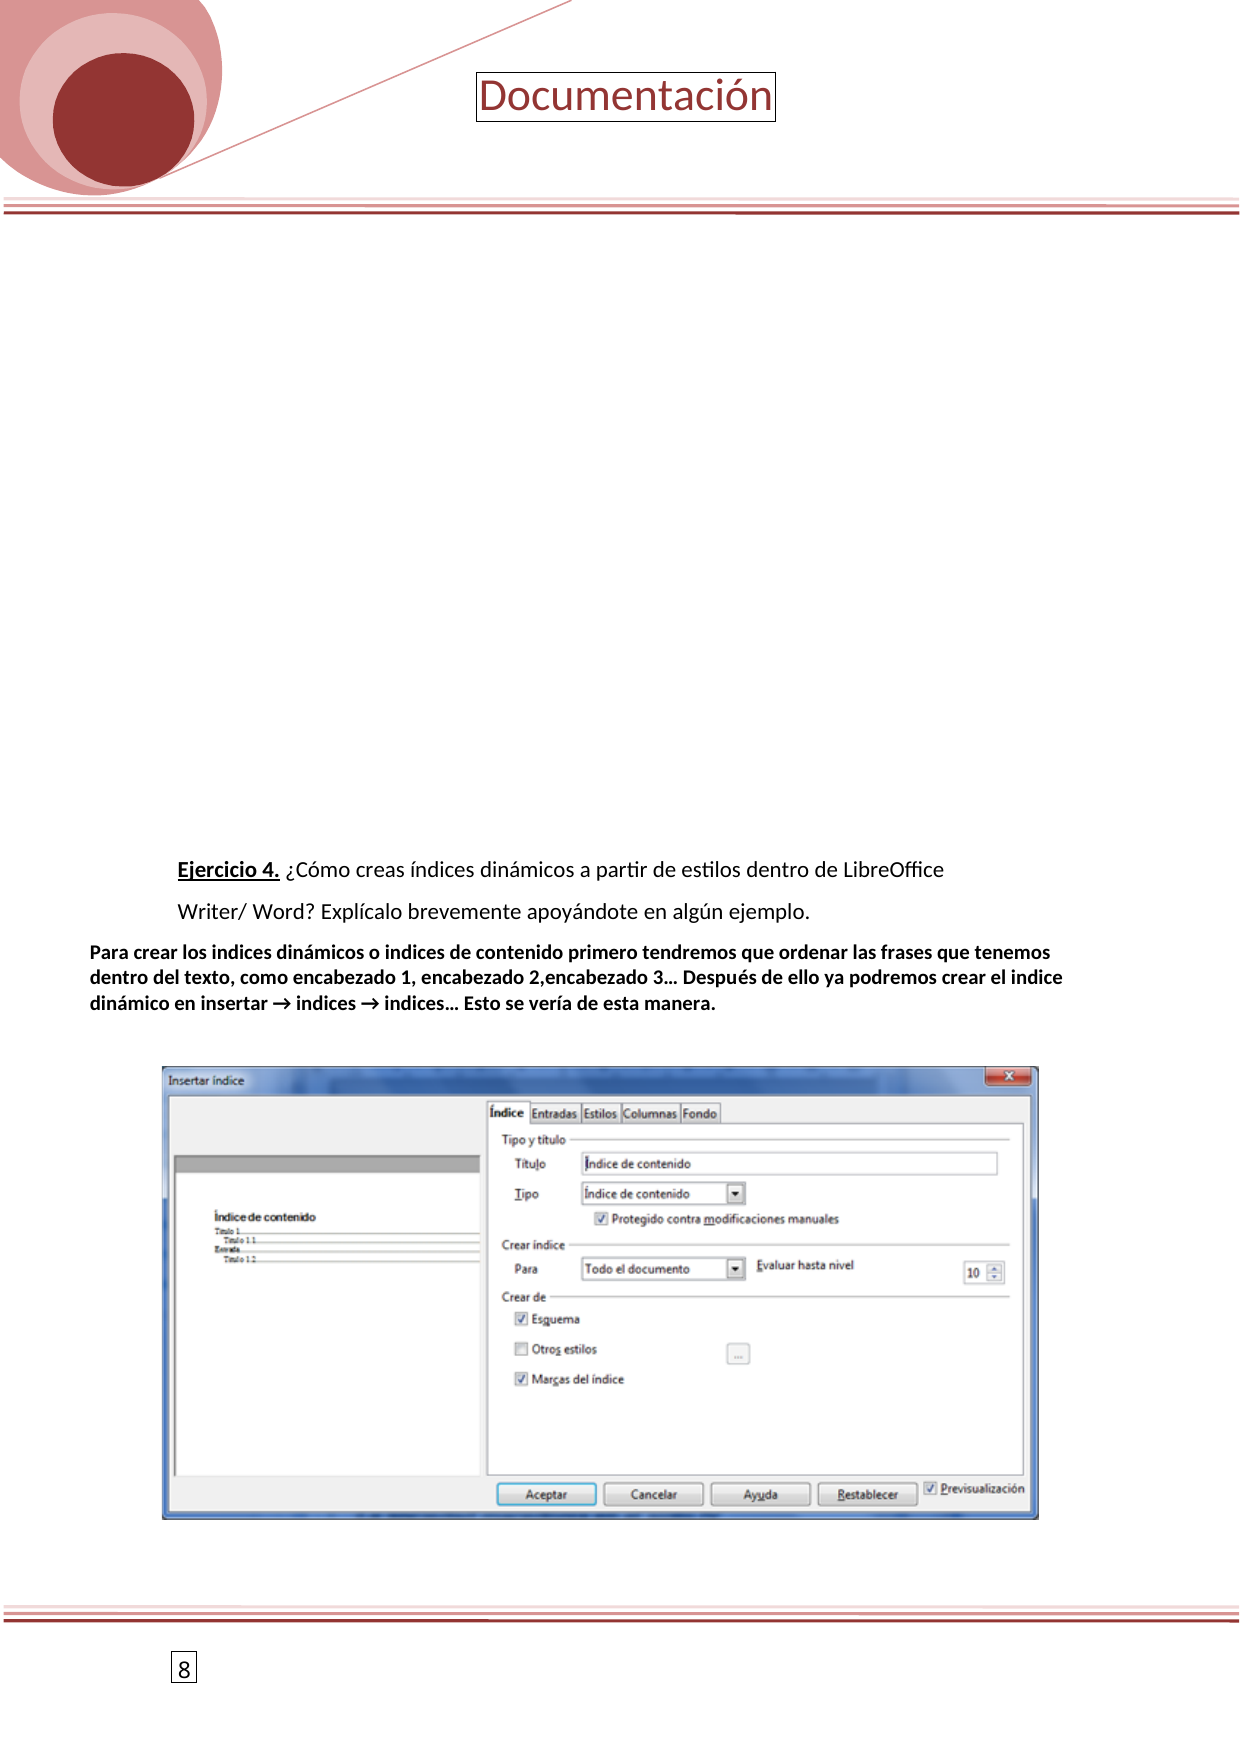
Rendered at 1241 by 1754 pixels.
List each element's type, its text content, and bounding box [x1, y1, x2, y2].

text Ejercicio 4. ¿Cómo creas índices dinámicos a partir de estilos dentro de LibreOffice Writer/ Word? Explícalo brevemente apoyándote en algún ejemplo. [177, 855, 1006, 925]
text Para crear los indices dinámicos o indices de contenido primero tendremos que ordenar las frases que tenemos dentro del texto, como encabezado 1, encabezado 2,encabezado 3… Después de ello ya podremos crear el indice dinámico en insertar → indices → indices… Esto se vería de esta manera. [89, 939, 1111, 1015]
picture [161, 1066, 1039, 1520]
